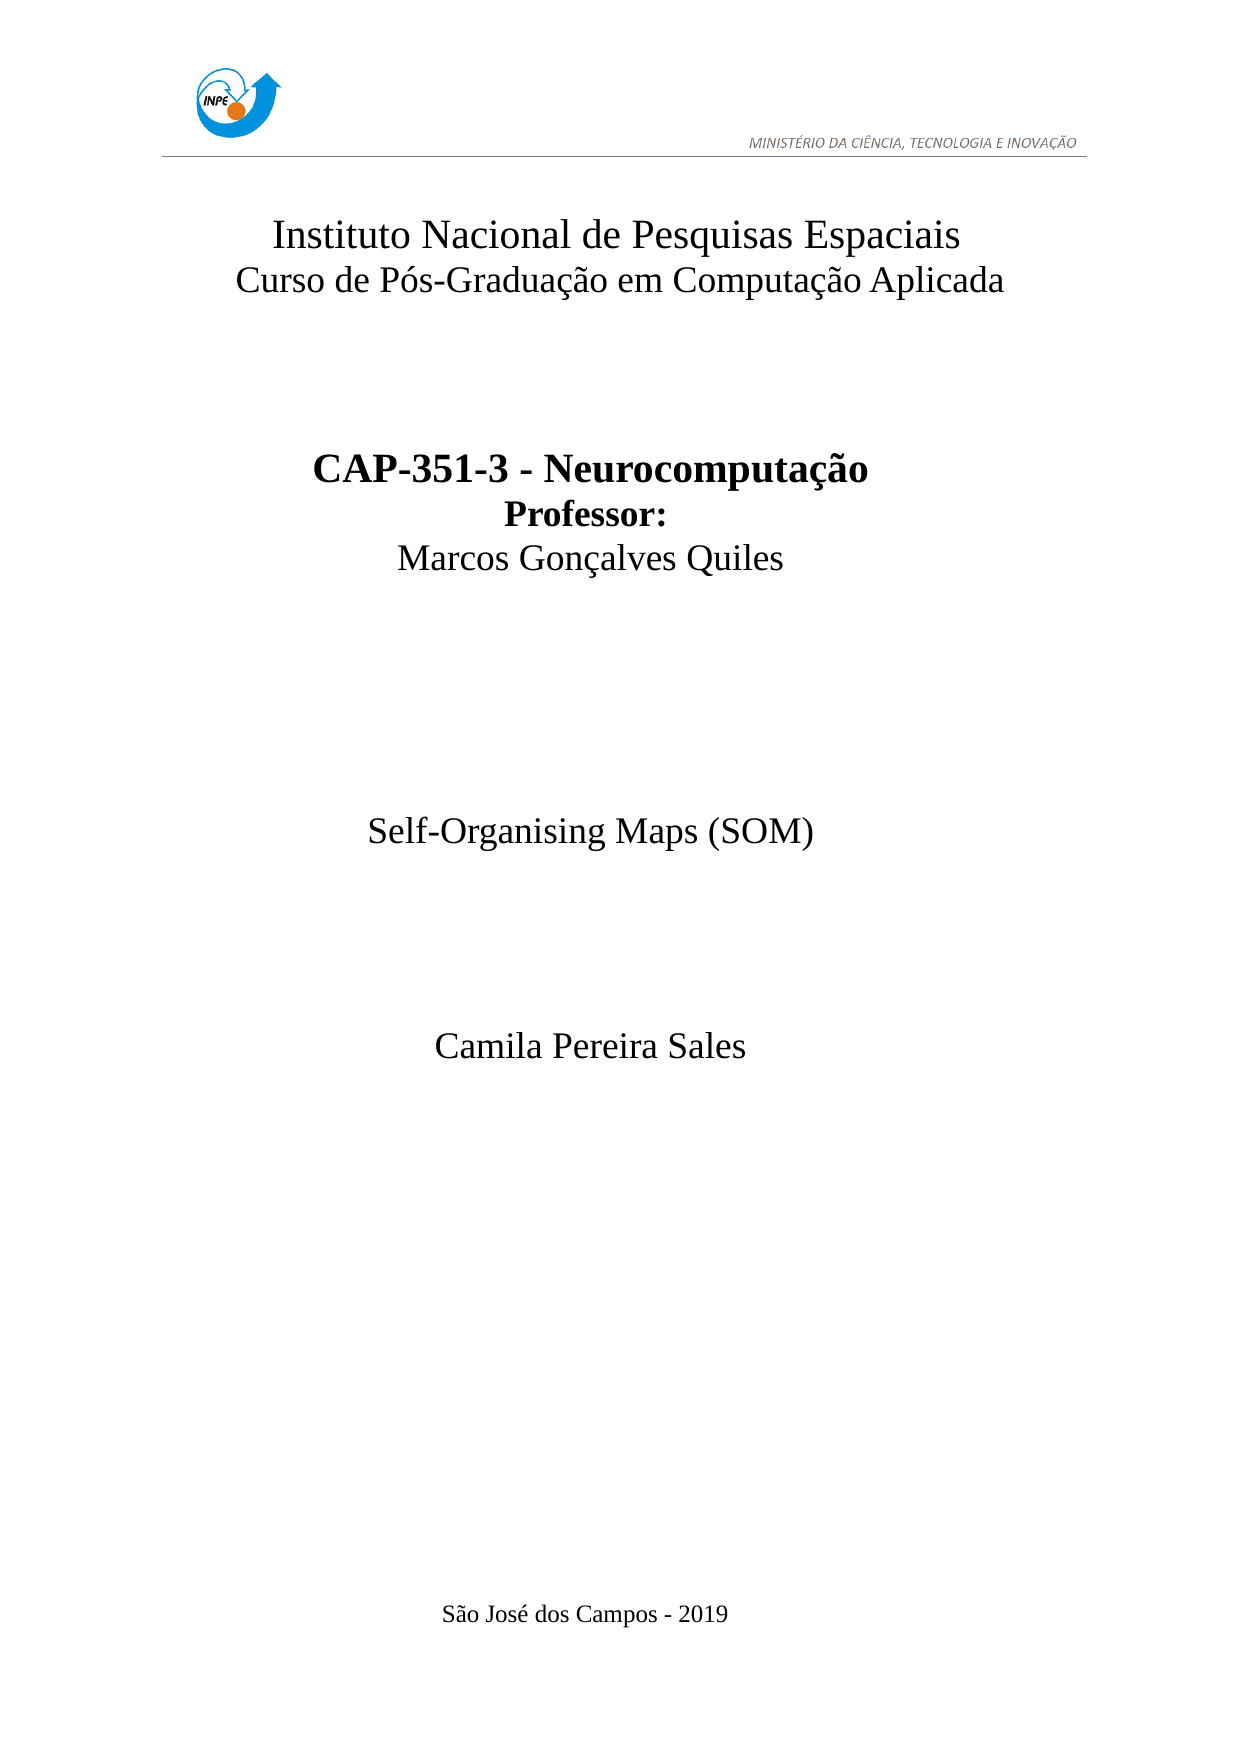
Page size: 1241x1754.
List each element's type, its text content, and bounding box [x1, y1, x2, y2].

text Professor: [118, 492, 1063, 535]
text Instituto Nacional de Pesquisas Espaciais [118, 209, 1063, 257]
text Curso de Pós-Graduação em Computação Aplicada [177, 257, 1063, 300]
text Self-Organising Maps (SOM) [118, 808, 1063, 851]
text São José dos Campos - 2019 [177, 1599, 1063, 1627]
text Camila Pereira Sales [118, 1024, 1063, 1067]
text CAP-351-3 - Neurocomputação [118, 444, 1063, 492]
text Marcos Gonçalves Quiles [118, 535, 1063, 578]
picture [147, 56, 1093, 162]
